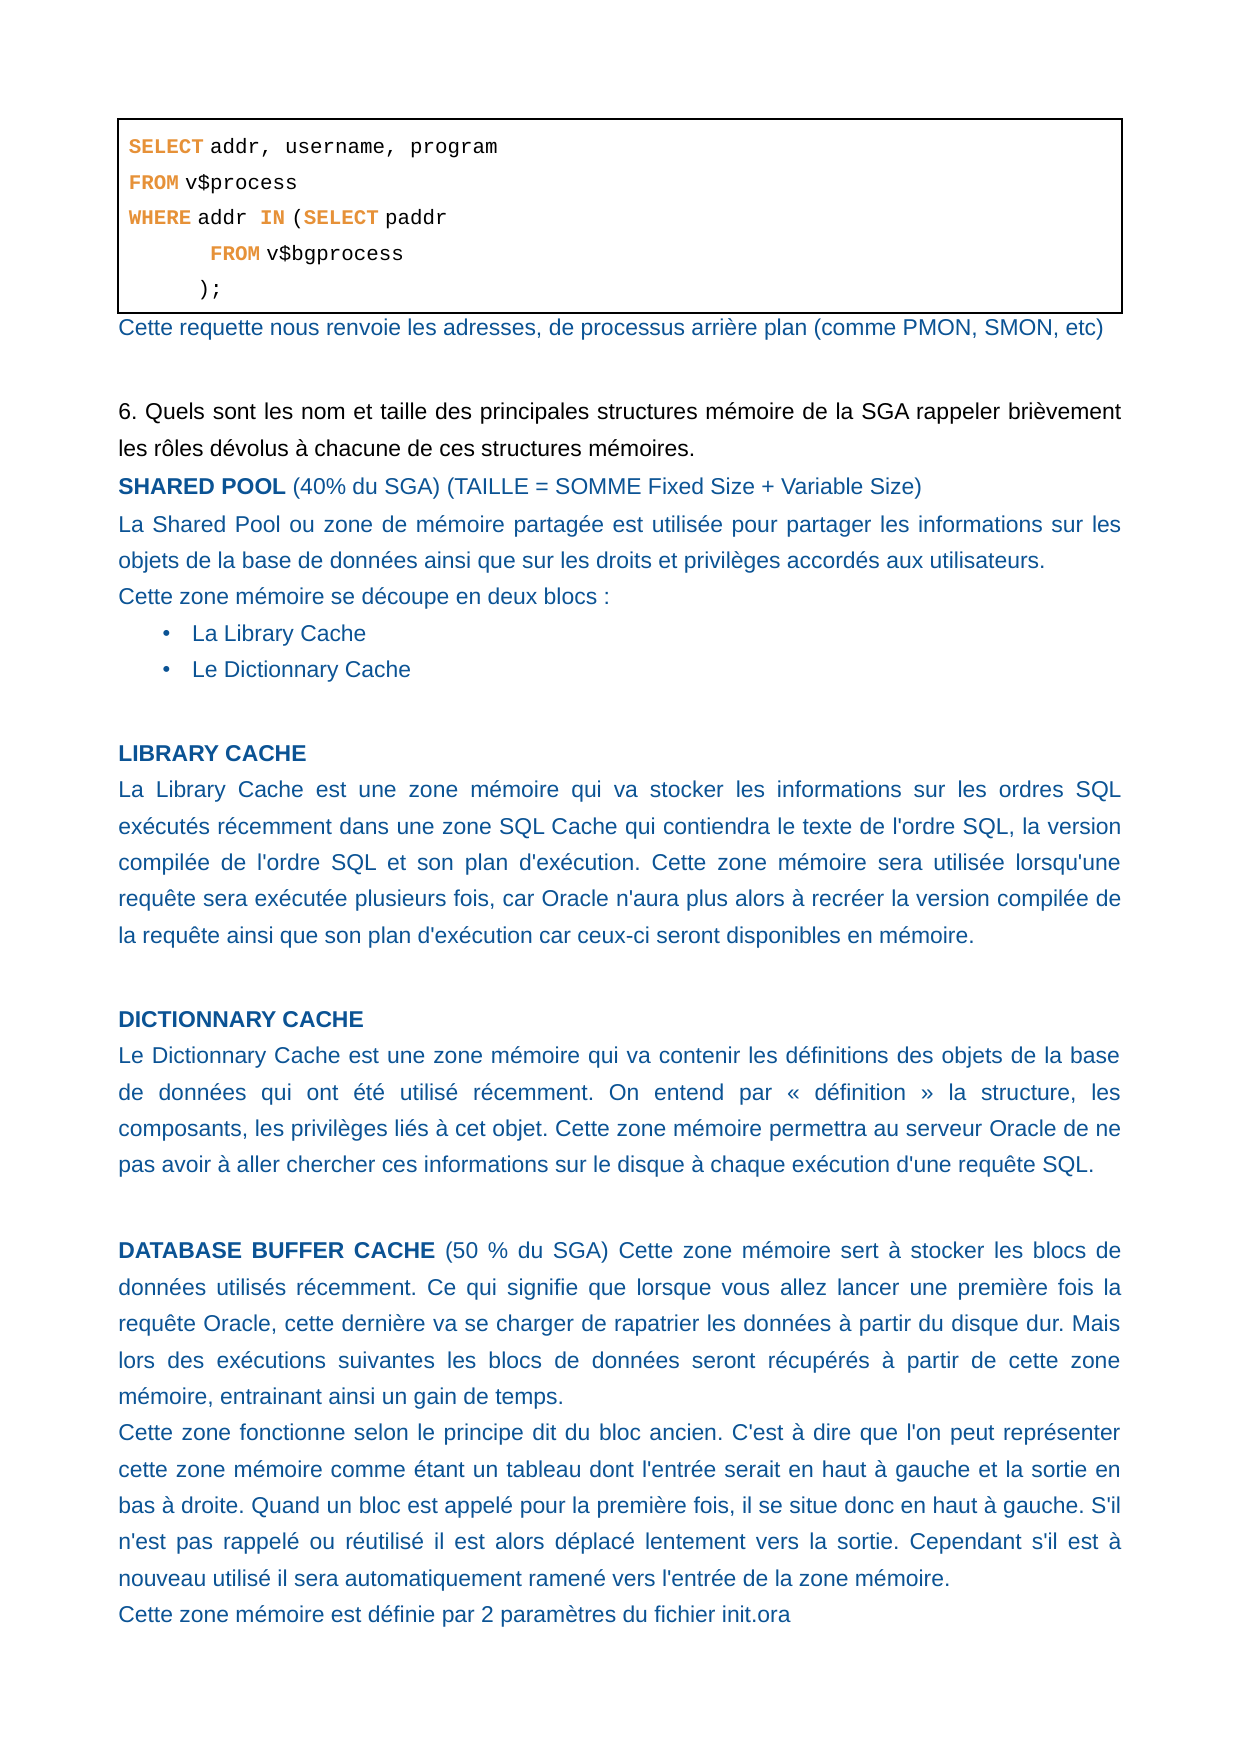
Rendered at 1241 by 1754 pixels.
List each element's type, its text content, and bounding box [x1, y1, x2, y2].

text LIBRARY CACHE [118, 740, 1122, 766]
text Cette zone fonctionne selon le principe dit du bloc ancien. C'est à dire que l'on peut représenter cette zone mémoire comme étant un tableau dont l'entrée serait en haut à gauche et la sortie en bas à droite. Quand un bloc est appelé pour la première fois, il se situe donc en haut à gauche. S'il n'est pas rappelé ou réutilisé il est alors déplacé lentement vers la sortie. Cependant s'il est à nouveau utilisé il sera automatiquement ramené vers l'entrée de la zone mémoire. [118, 1419, 1122, 1591]
text Cette zone mémoire se découpe en deux blocs : [118, 583, 1122, 610]
list Le Dictionnary Cache [162, 656, 1122, 682]
text 6. Quels sont les nom et taille des principales structures mémoire de la SGA rappeler brièvement les rôles dévolus à chacune de ces structures mémoires. [118, 398, 1122, 461]
text DATABASE BUFFER CACHE (50 % du SGA) Cette zone mémoire sert à stocker les blocs de données utilisés récemment. Ce qui signifie que lorsque vous allez lancer une première fois la requête Oracle, cette dernière va se charger de rapatrier les données à partir du disque dur. Mais lors des exécutions suivantes les blocs de données seront récupérés à partir de cette zone mémoire, entrainant ainsi un gain de temps. [118, 1235, 1122, 1409]
text Le Dictionnary Cache est une zone mémoire qui va contenir les définitions des objets de la base de données qui ont été utilisé récemment. On entend par « définition » la structure, les composants, les privilèges liés à cet objet. Cette zone mémoire permettra au serveur Oracle de ne pas avoir à aller chercher ces informations sur le disque à chaque exécution d'une requête SQL. [118, 1042, 1122, 1177]
text DICTIONNARY CACHE [118, 1006, 1122, 1032]
text Cette requette nous renvoie les adresses, de processus arrière plan (comme PMON, SMON, etc) [118, 314, 1122, 341]
text Cette zone mémoire est définie par 2 paramètres du fichier init.ora [118, 1601, 1122, 1627]
list La Library Cache [162, 620, 1122, 646]
text La Shared Pool ou zone de mémoire partagée est utilisée pour partager les informations sur les objets de la base de données ainsi que sur les droits et privilèges accordés aux utilisateurs. [118, 511, 1122, 573]
text SHARED POOL (40% du SGA) (TAILLE = SOMME Fixed Size + Variable Size) [118, 471, 1122, 500]
table_header SELECT addr, username, program FROM v$process WHERE addr IN (SELECT paddr FROM v$bgprocess ); [119, 120, 1121, 312]
text La Library Cache est une zone mémoire qui va stocker les informations sur les ordres SQL exécutés récemment dans une zone SQL Cache qui contiendra le texte de l'ordre SQL, la version compilée de l'ordre SQL et son plan d'exécution. Cette zone mémoire sera utilisée lorsqu'une requête sera exécutée plusieurs fois, car Oracle n'aura plus alors à recréer la version compilée de la requête ainsi que son plan d'exécution car ceux-ci seront disponibles en mémoire. [118, 776, 1122, 948]
